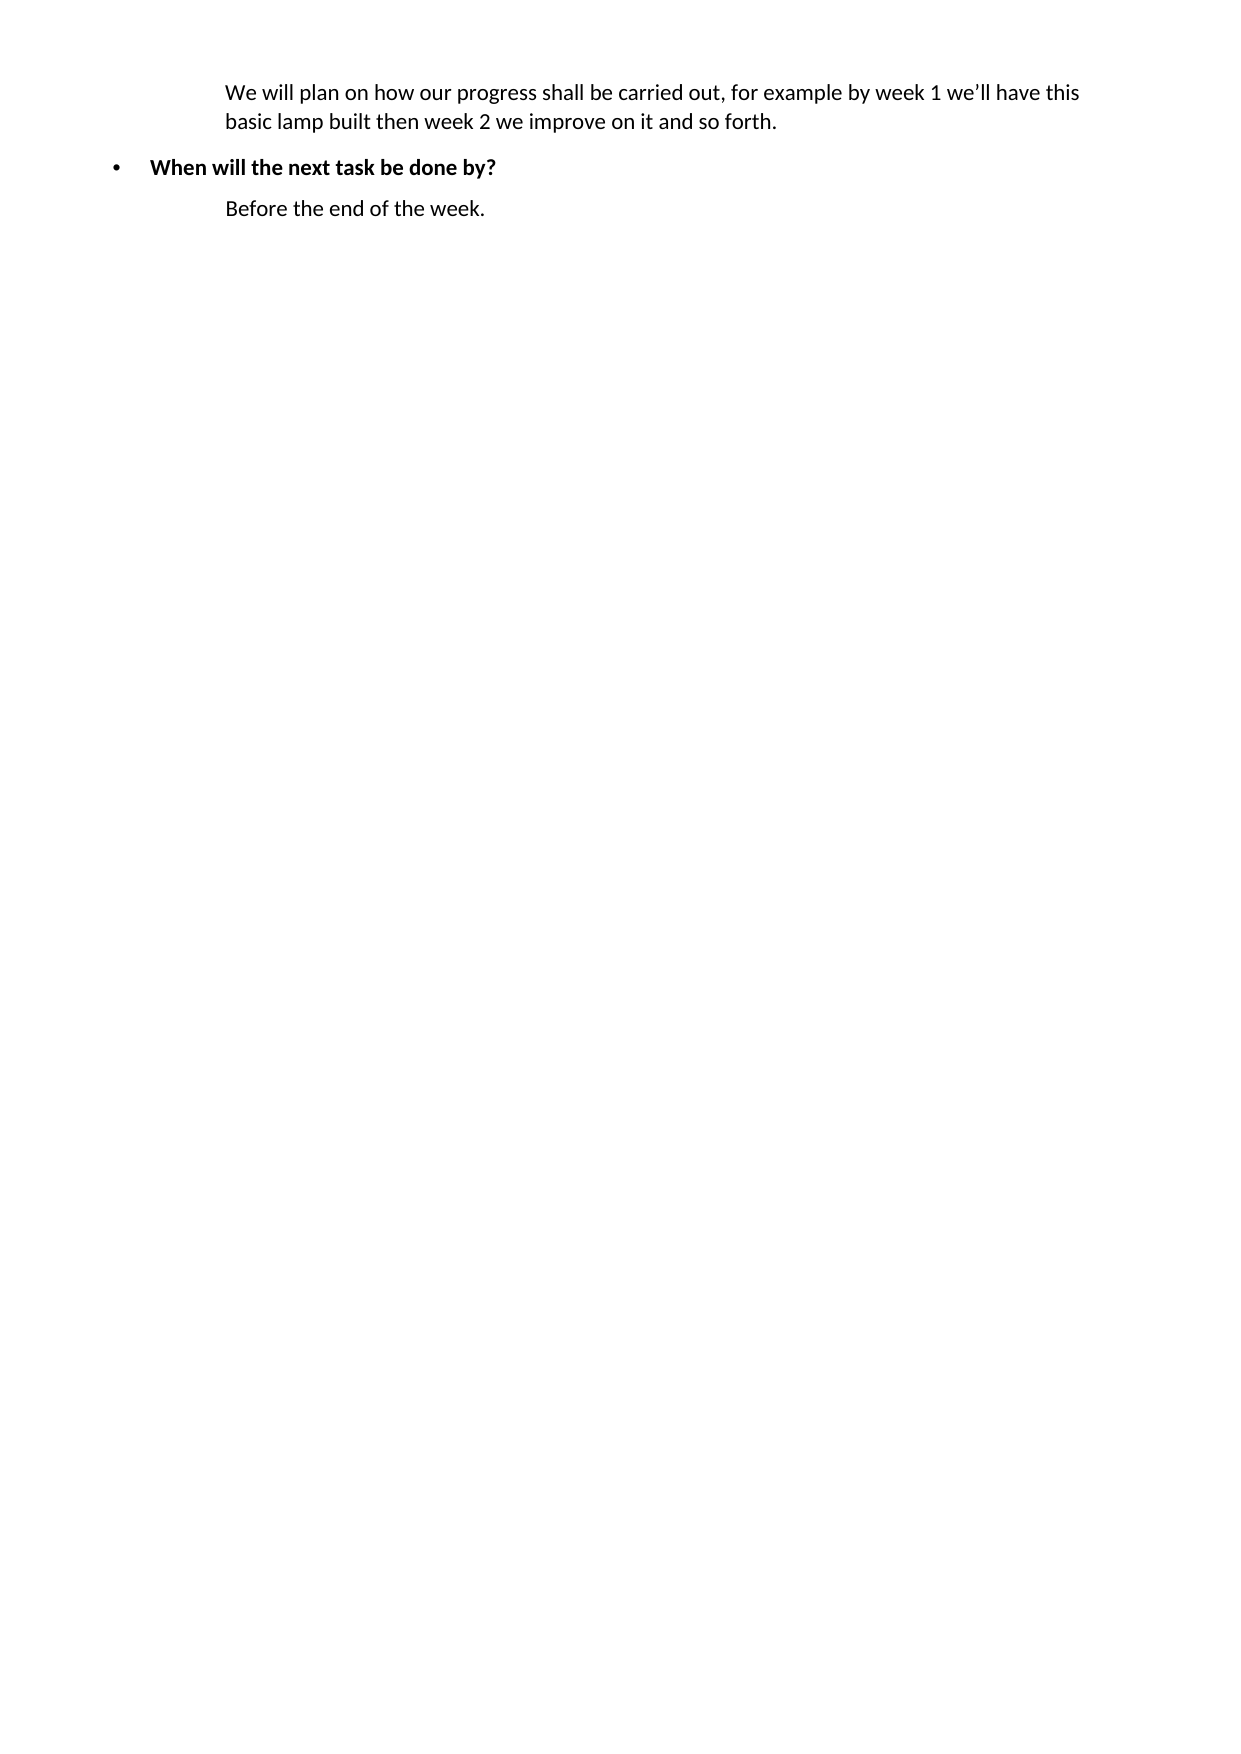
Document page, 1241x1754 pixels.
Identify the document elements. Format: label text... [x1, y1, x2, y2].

text Before the end of the week. [225, 194, 1091, 222]
text We will plan on how our progress shall be carried out, for example by week 1 we’ll have this basic lamp built then week 2 we improve on it and so forth. [225, 78, 1091, 135]
list When will the next task be done by? [112, 153, 1091, 181]
